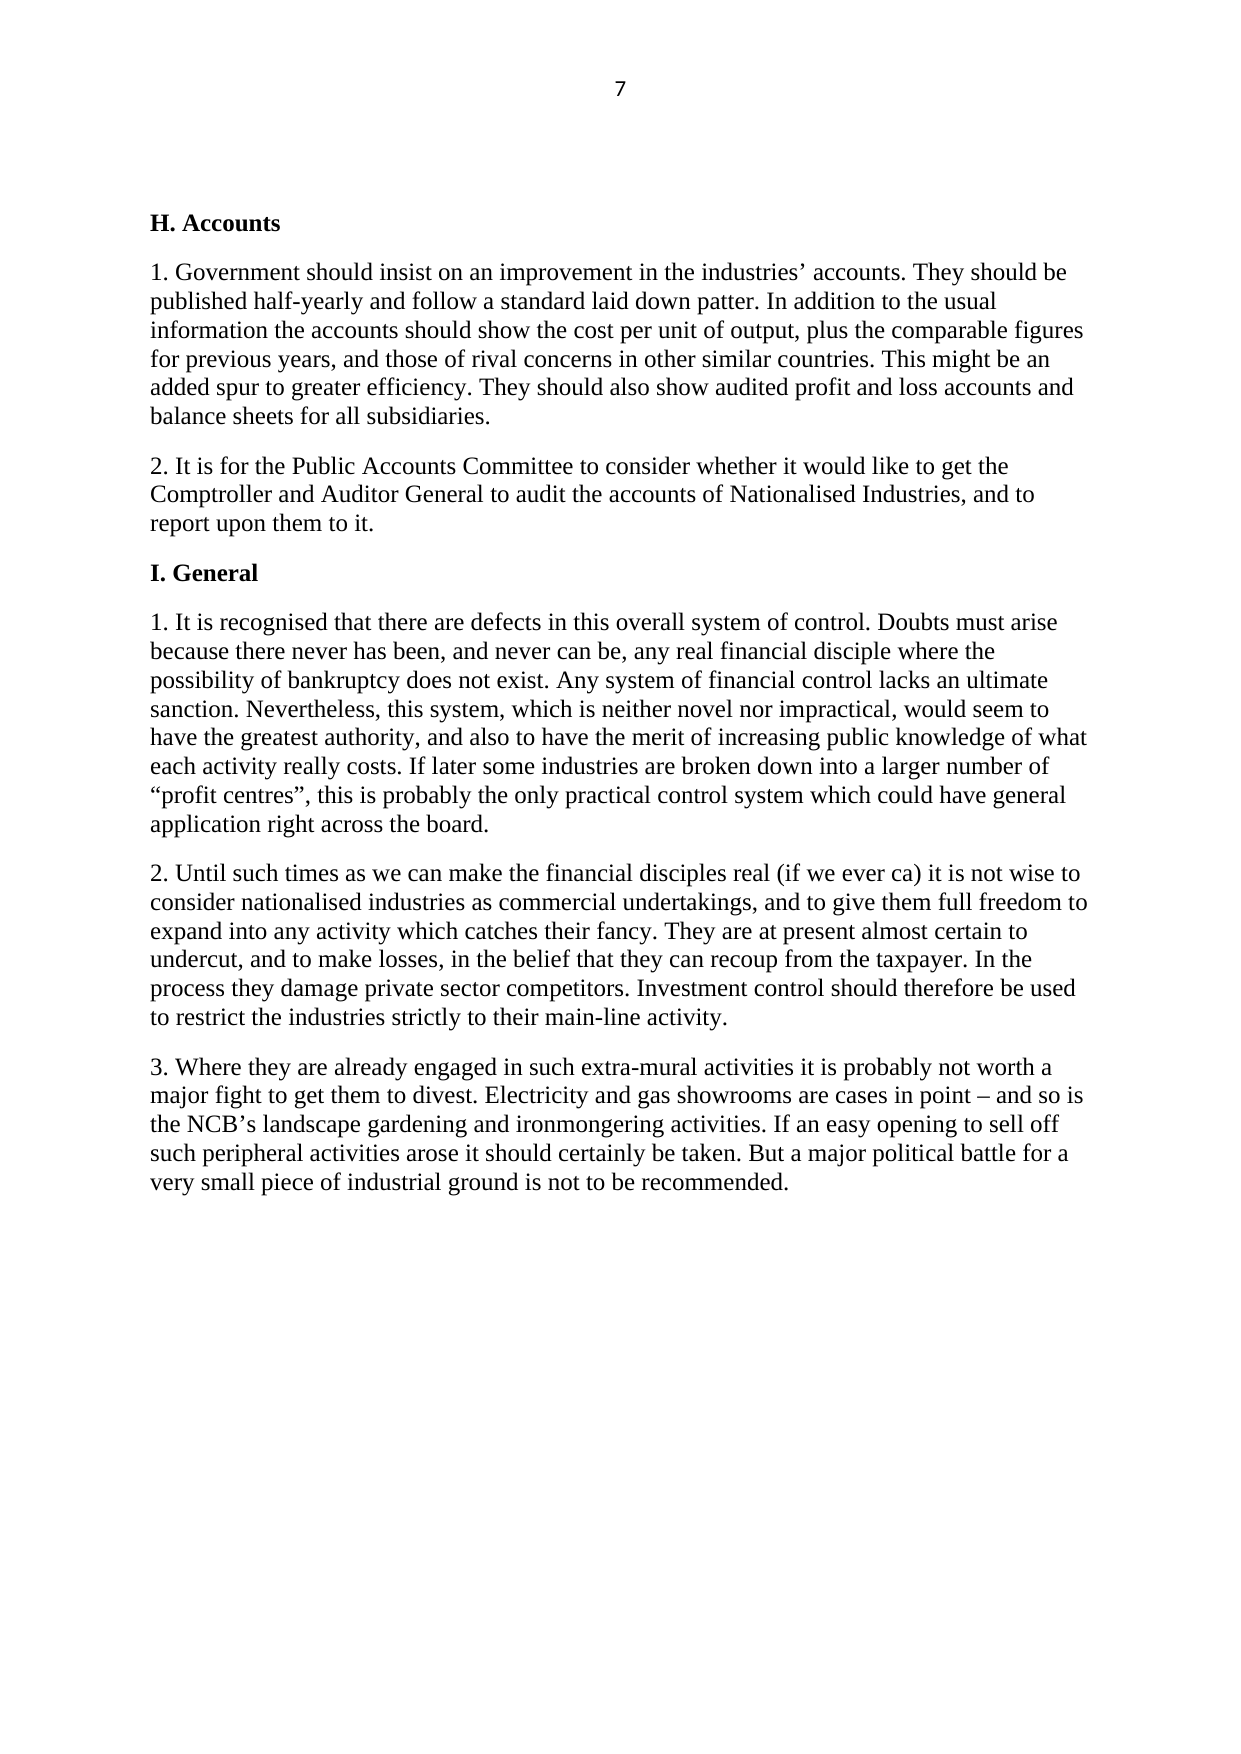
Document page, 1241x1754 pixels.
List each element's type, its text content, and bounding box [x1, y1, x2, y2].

text 2. Until such times as we can make the financial disciples real (if we ever ca) it is not wise to consider nationalised industries as commercial undertakings, and to give them full freedom to expand into any activity which catches their fancy. They are at present almost certain to undercut, and to make losses, in the belief that they can recoup from the taxpayer. In the process they damage private sector competitors. Investment control should therefore be used to restrict the industries strictly to their main-line activity. [150, 858, 1090, 1031]
text 2. It is for the Public Accounts Committee to consider whether it would like to get the Comptroller and Auditor General to audit the accounts of Nationalised Industries, and to report upon them to it. [150, 451, 1090, 537]
text 1. It is recognised that there are defects in this overall system of control. Doubts must arise because there never has been, and never can be, any real financial disciple where the possibility of bankruptcy does not exist. Any system of financial control lacks an ultimate sanction. Nevertheless, this system, which is neither novel nor impractical, would seem to have the greatest authority, and also to have the merit of increasing public knowledge of what each activity really costs. If later some industries are broken down into a larger number of “profit centres”, this is probably the only practical control system which could have general application right across the board. [150, 607, 1090, 837]
text 3. Where they are already engaged in such extra-mural activities it is probably not worth a major fight to get them to divest. Electricity and gas showrooms are cases in point – and so is the NCB’s landscape gardening and ironmongering activities. If an easy opening to sell off such peripheral activities arose it should certainly be taken. But a major political battle for a very small piece of industrial ground is not to be recommended. [150, 1052, 1090, 1195]
subtitle I. General [150, 558, 1090, 587]
text 1. Government should insist on an improvement in the industries’ accounts. They should be published half-yearly and follow a standard laid down patter. In addition to the usual information the accounts should show the cost per unit of output, plus the comparable figures for previous years, and those of rival concerns in other similar countries. This might be an added spur to greater efficiency. They should also show audited profit and loss accounts and balance sheets for all subsidiaries. [150, 257, 1090, 430]
subtitle H. Accounts [150, 208, 1090, 237]
